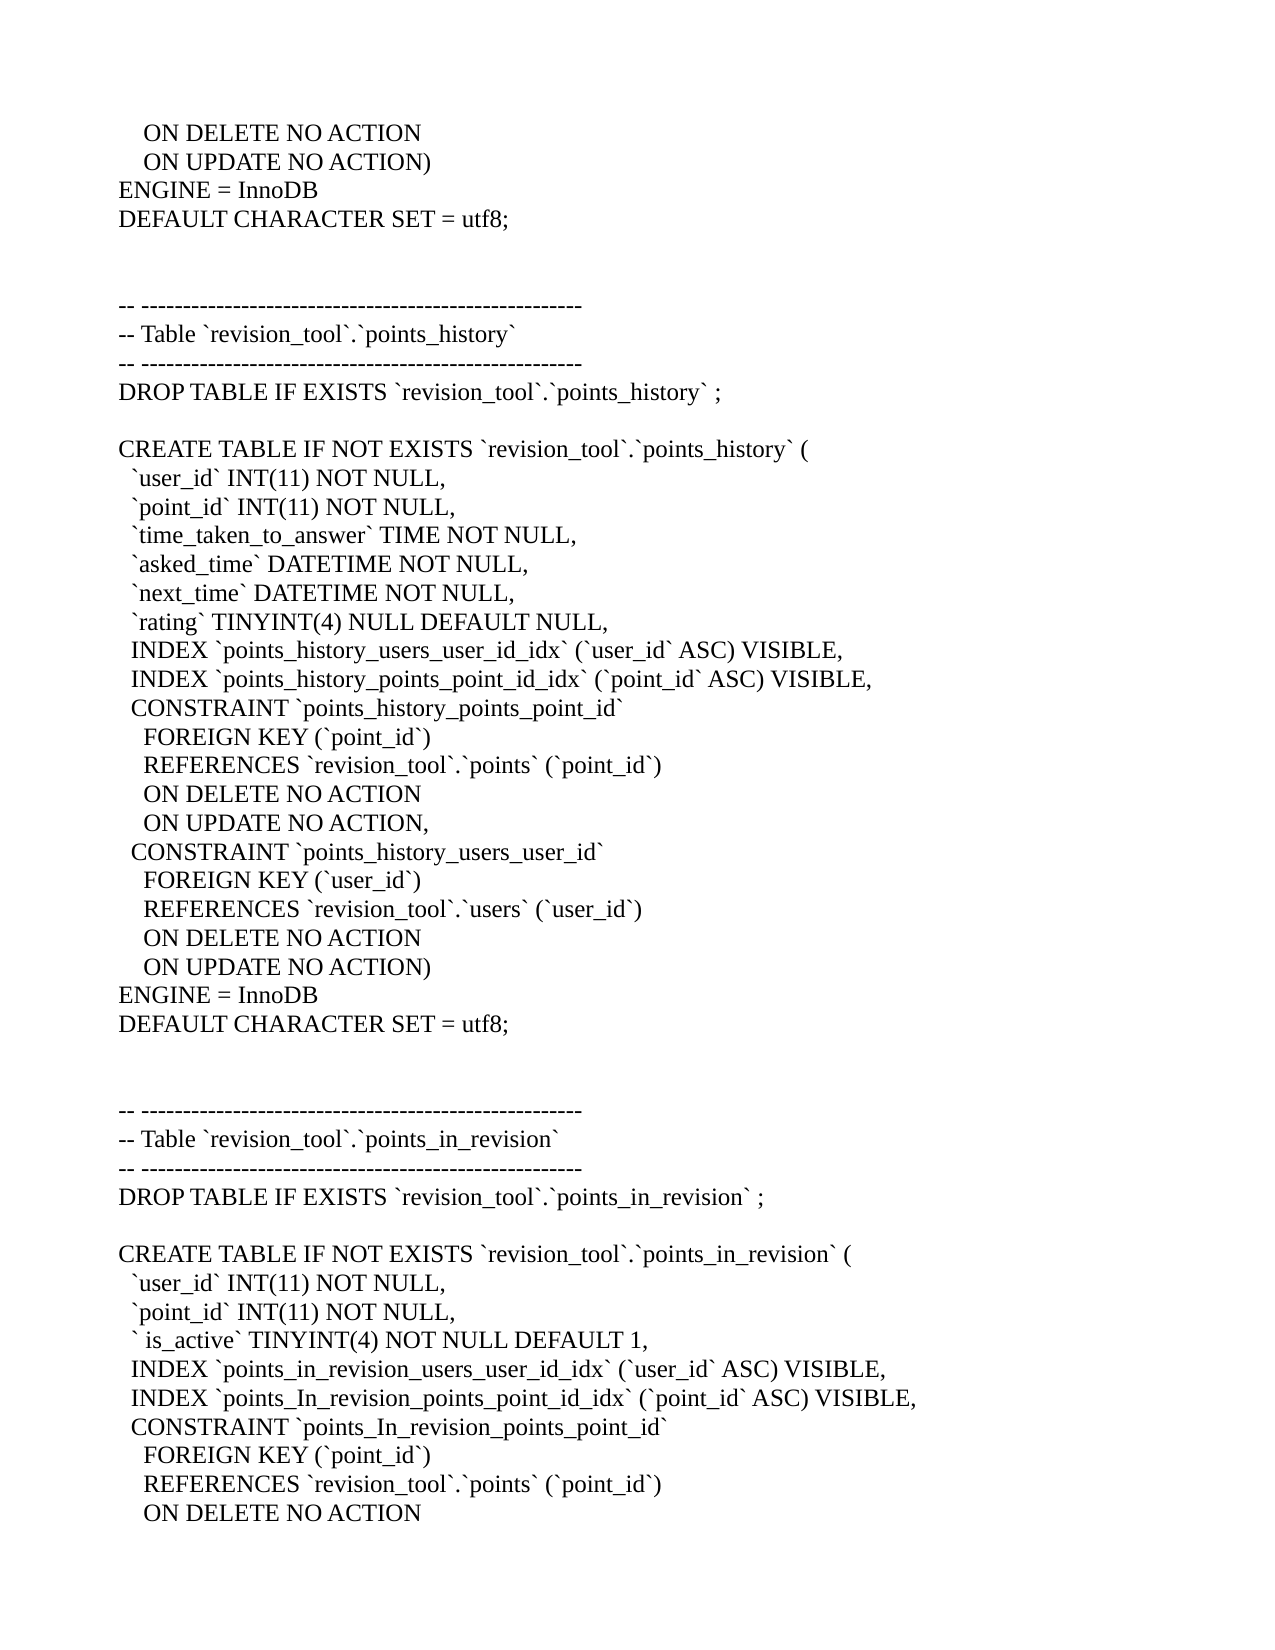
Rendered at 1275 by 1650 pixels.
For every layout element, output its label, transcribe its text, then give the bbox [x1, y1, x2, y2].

text FOREIGN KEY (`point_id`) [118, 1441, 1157, 1469]
text INDEX `points_history_points_point_id_idx` (`point_id` ASC) VISIBLE, [118, 664, 1157, 693]
text DROP TABLE IF EXISTS `revision_tool`.`points_in_revision` ; [118, 1182, 1157, 1211]
text CONSTRAINT `points_history_points_point_id` [118, 693, 1157, 722]
text DEFAULT CHARACTER SET = utf8; [118, 1009, 1157, 1038]
text FOREIGN KEY (`user_id`) [118, 866, 1157, 894]
text REFERENCES `revision_tool`.`points` (`point_id`) [118, 751, 1157, 779]
text ON UPDATE NO ACTION) [118, 147, 1157, 176]
text INDEX `points_in_revision_users_user_id_idx` (`user_id` ASC) VISIBLE, [118, 1354, 1157, 1383]
text `asked_time` DATETIME NOT NULL, [118, 549, 1157, 578]
text -- ----------------------------------------------------- [118, 348, 1157, 377]
text CREATE TABLE IF NOT EXISTS `revision_tool`.`points_history` ( [118, 434, 1157, 463]
text DEFAULT CHARACTER SET = utf8; [118, 204, 1157, 233]
text ON DELETE NO ACTION [118, 923, 1157, 952]
text -- Table `revision_tool`.`points_in_revision` [118, 1124, 1157, 1153]
text ENGINE = InnoDB [118, 981, 1157, 1009]
text ON DELETE NO ACTION [118, 1498, 1157, 1527]
text `user_id` INT(11) NOT NULL, [118, 1268, 1157, 1297]
text `rating` TINYINT(4) NULL DEFAULT NULL, [118, 607, 1157, 636]
text REFERENCES `revision_tool`.`users` (`user_id`) [118, 894, 1157, 923]
text CONSTRAINT `points_history_users_user_id` [118, 837, 1157, 866]
text ON DELETE NO ACTION [118, 118, 1157, 147]
text INDEX `points_In_revision_points_point_id_idx` (`point_id` ASC) VISIBLE, [118, 1383, 1157, 1412]
text INDEX `points_history_users_user_id_idx` (`user_id` ASC) VISIBLE, [118, 636, 1157, 664]
text ON DELETE NO ACTION [118, 779, 1157, 808]
text -- ----------------------------------------------------- [118, 1096, 1157, 1124]
text CONSTRAINT `points_In_revision_points_point_id` [118, 1412, 1157, 1441]
text `user_id` INT(11) NOT NULL, [118, 463, 1157, 492]
text `next_time` DATETIME NOT NULL, [118, 578, 1157, 607]
text CREATE TABLE IF NOT EXISTS `revision_tool`.`points_in_revision` ( [118, 1239, 1157, 1268]
text -- ----------------------------------------------------- [118, 291, 1157, 319]
text DROP TABLE IF EXISTS `revision_tool`.`points_history` ; [118, 377, 1157, 406]
text `point_id` INT(11) NOT NULL, [118, 1297, 1157, 1326]
text -- ----------------------------------------------------- [118, 1153, 1157, 1182]
text ON UPDATE NO ACTION, [118, 808, 1157, 837]
text ENGINE = InnoDB [118, 176, 1157, 204]
text REFERENCES `revision_tool`.`points` (`point_id`) [118, 1469, 1157, 1498]
text `time_taken_to_answer` TIME NOT NULL, [118, 521, 1157, 549]
text ON UPDATE NO ACTION) [118, 952, 1157, 981]
text FOREIGN KEY (`point_id`) [118, 722, 1157, 751]
text -- Table `revision_tool`.`points_history` [118, 319, 1157, 348]
text ` is_active` TINYINT(4) NOT NULL DEFAULT 1, [118, 1326, 1157, 1354]
text `point_id` INT(11) NOT NULL, [118, 492, 1157, 521]
